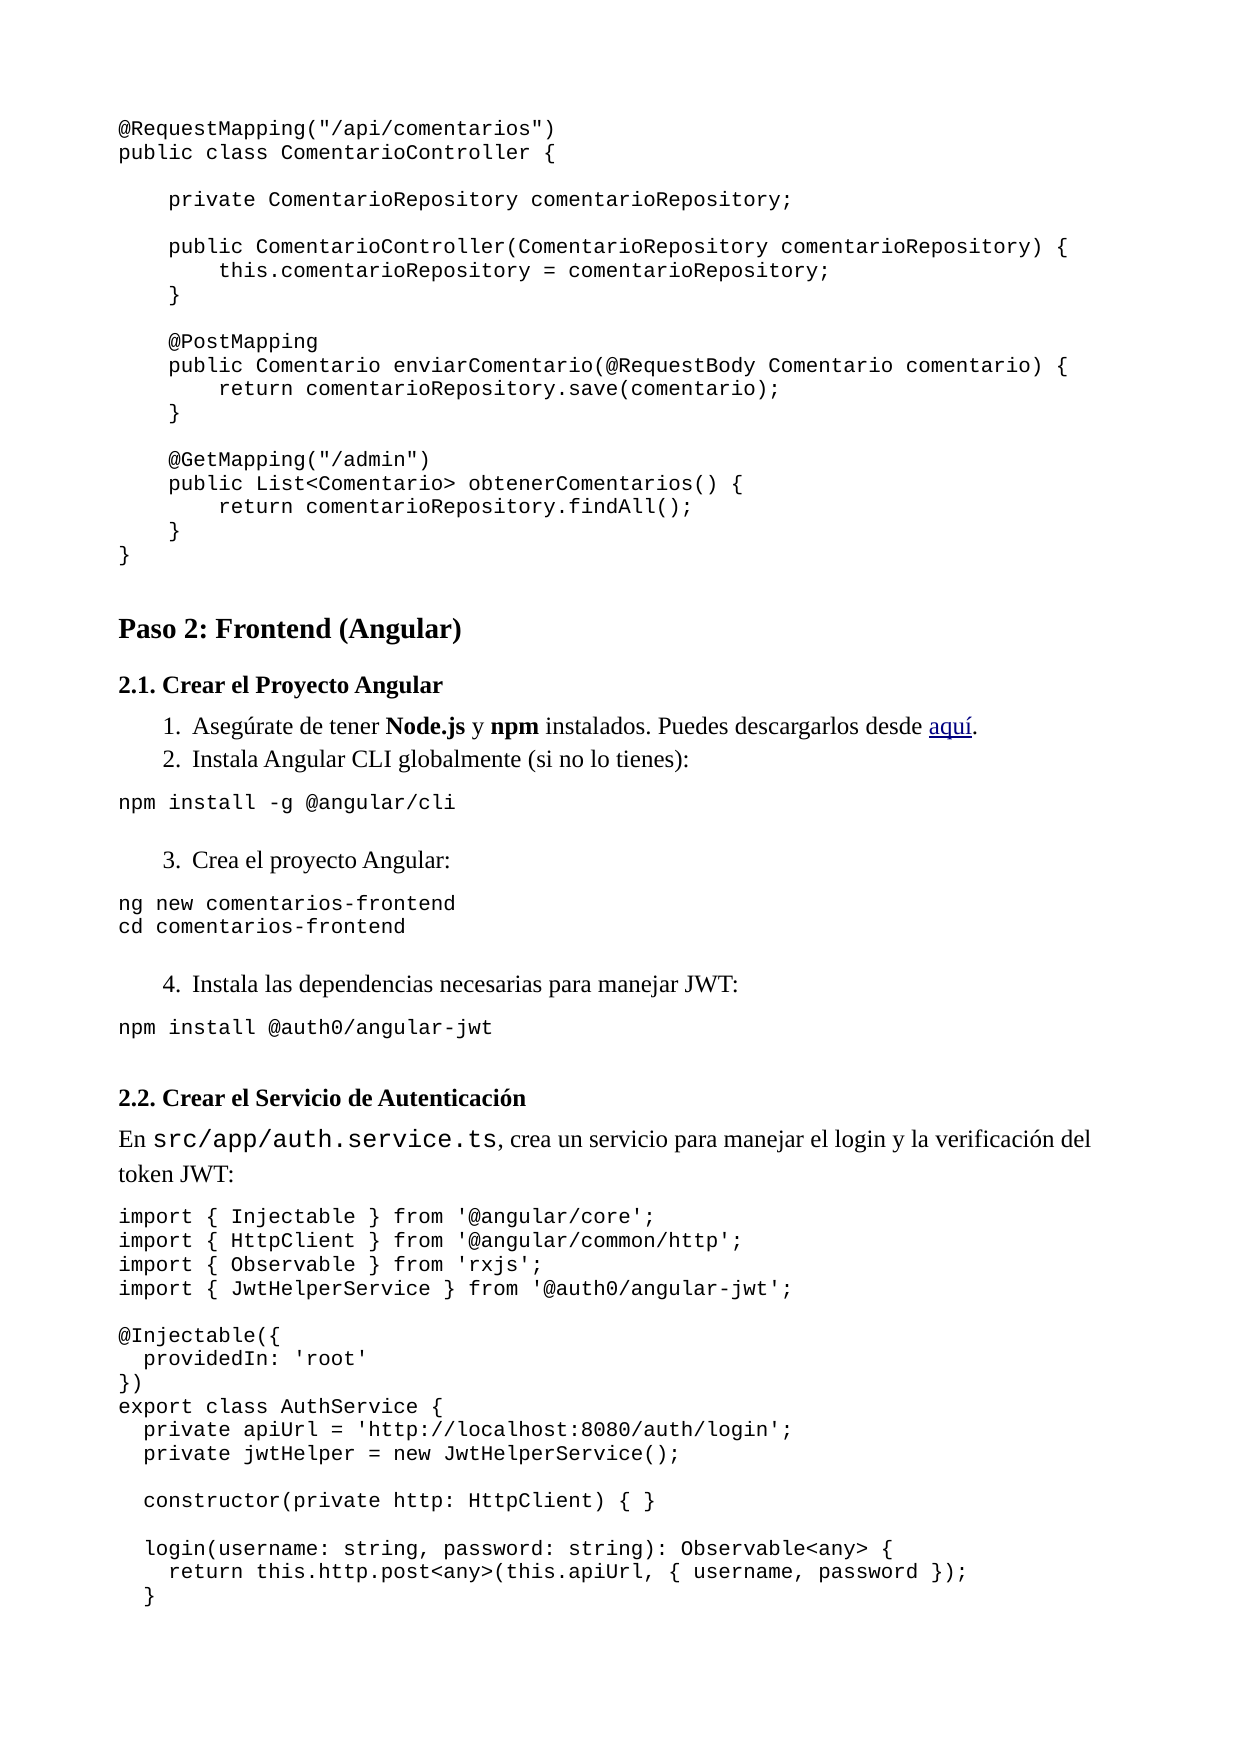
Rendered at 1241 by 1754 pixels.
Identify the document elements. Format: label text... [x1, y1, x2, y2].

text @RequestMapping("/api/comentarios") [118, 118, 1122, 142]
text npm install @auth0/angular-jwt [118, 1017, 1122, 1041]
text En src/app/auth.service.ts, crea un servicio para manejar el login y la verificación del token JWT: [118, 1124, 1122, 1188]
text import { HttpClient } from '@angular/common/http'; [118, 1230, 1122, 1254]
text public List<Comentario> obtenerComentarios() { [118, 473, 1122, 496]
subtitle 2.1. Crear el Proyecto Angular [118, 670, 1122, 699]
text import { Injectable } from '@angular/core'; [118, 1207, 1122, 1230]
text } [118, 520, 1122, 544]
text return comentarioRepository.findAll(); [118, 496, 1122, 520]
text ng new comentarios-frontend [118, 893, 1122, 916]
text export class AuthService { [118, 1396, 1122, 1419]
subtitle Paso 2: Frontend (Angular) [118, 611, 1122, 645]
text private apiUrl = 'http://localhost:8080/auth/login'; [118, 1419, 1122, 1443]
text @Injectable({ [118, 1325, 1122, 1348]
text constructor(private http: HttpClient) { } [118, 1490, 1122, 1514]
list Crea el proyecto Angular: [162, 845, 1122, 874]
text import { Observable } from 'rxjs'; [118, 1254, 1122, 1277]
text public ComentarioController(ComentarioRepository comentarioRepository) { [118, 236, 1122, 260]
text private ComentarioRepository comentarioRepository; [118, 189, 1122, 213]
text @GetMapping("/admin") [118, 449, 1122, 473]
list Instala Angular CLI globalmente (si no lo tienes): [162, 744, 1122, 773]
text } [118, 1585, 1122, 1608]
text } [118, 402, 1122, 426]
text login(username: string, password: string): Observable<any> { [118, 1538, 1122, 1561]
text return comentarioRepository.save(comentario); [118, 378, 1122, 402]
text this.comentarioRepository = comentarioRepository; [118, 260, 1122, 284]
text private jwtHelper = new JwtHelperService(); [118, 1443, 1122, 1467]
text npm install -g @angular/cli [118, 792, 1122, 816]
text } [118, 284, 1122, 307]
text providedIn: 'root' [118, 1348, 1122, 1372]
text }) [118, 1372, 1122, 1396]
list Instala las dependencias necesarias para manejar JWT: [162, 969, 1122, 998]
text @PostMapping [118, 331, 1122, 354]
list Asegúrate de tener Node.js y npm instalados. Puedes descargarlos desde aquí. [162, 711, 1122, 740]
text cd comentarios-frontend [118, 916, 1122, 940]
subtitle 2.2. Crear el Servicio de Autenticación [118, 1083, 1122, 1111]
text return this.http.post<any>(this.apiUrl, { username, password }); [118, 1561, 1122, 1585]
text public Comentario enviarComentario(@RequestBody Comentario comentario) { [118, 354, 1122, 378]
text import { JwtHelperService } from '@auth0/angular-jwt'; [118, 1277, 1122, 1301]
text } [118, 544, 1122, 567]
text public class ComentarioController { [118, 142, 1122, 165]
